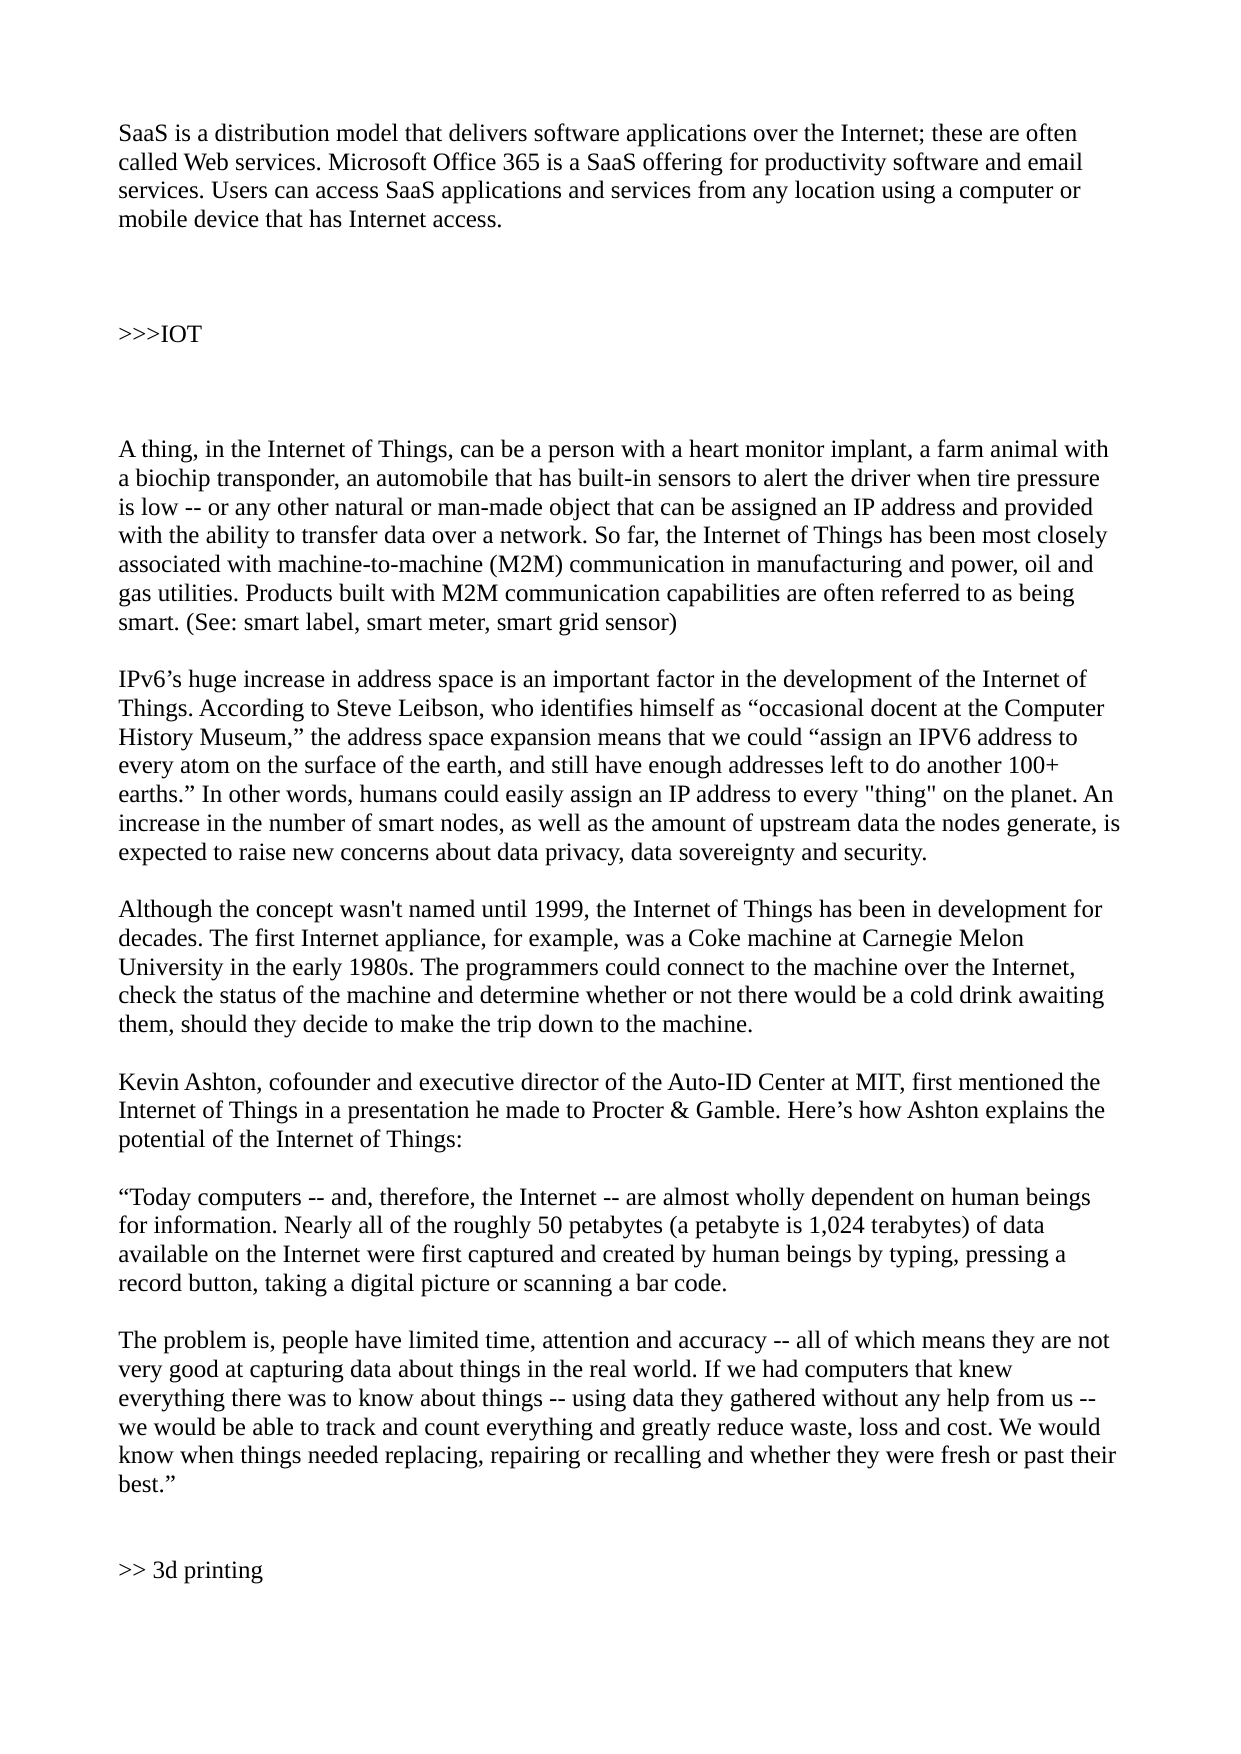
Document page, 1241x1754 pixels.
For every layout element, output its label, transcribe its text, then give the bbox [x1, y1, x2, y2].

text Kevin Ashton, cofounder and executive director of the Auto-ID Center at MIT, first mentioned the Internet of Things in a presentation he made to Procter & Gamble. Here’s how Ashton explains the potential of the Internet of Things: [118, 1067, 1122, 1153]
text Although the concept wasn't named until 1999, the Internet of Things has been in development for decades. The first Internet appliance, for example, was a Coke machine at Carnegie Melon University in the early 1980s. The programmers could connect to the machine over the Internet, check the status of the machine and determine whether or not there would be a cold drink awaiting them, should they decide to make the trip down to the machine. [118, 894, 1122, 1038]
text The problem is, people have limited time, attention and accuracy -- all of which means they are not very good at capturing data about things in the real world. If we had computers that knew everything there was to know about things -- using data they gathered without any help from us -- we would be able to track and count everything and greatly reduce waste, loss and cost. We would know when things needed replacing, repairing or recalling and whether they were fresh or past their best.” [118, 1326, 1122, 1498]
text IPv6’s huge increase in address space is an important factor in the development of the Internet of Things. According to Steve Leibson, who identifies himself as “occasional docent at the Computer History Museum,” the address space expansion means that we could “assign an IPV6 address to every atom on the surface of the earth, and still have enough addresses left to do another 100+ earths.” In other words, humans could easily assign an IP address to every "thing" on the planet. An increase in the number of smart nodes, as well as the amount of upstream data the nodes generate, is expected to raise new concerns about data privacy, data sovereignty and security. [118, 664, 1122, 866]
text >>>IOT [118, 319, 1122, 348]
text SaaS is a distribution model that delivers software applications over the Internet; these are often called Web services. Microsoft Office 365 is a SaaS offering for productivity software and email services. Users can access SaaS applications and services from any location using a computer or mobile device that has Internet access. [118, 118, 1122, 233]
text “Today computers -- and, therefore, the Internet -- are almost wholly dependent on human beings for information. Nearly all of the roughly 50 petabytes (a petabyte is 1,024 terabytes) of data available on the Internet were first captured and created by human beings by typing, pressing a record button, taking a digital picture or scanning a bar code. [118, 1182, 1122, 1297]
text A thing, in the Internet of Things, can be a person with a heart monitor implant, a farm animal with a biochip transponder, an automobile that has built-in sensors to alert the driver when tire pressure is low -- or any other natural or man-made object that can be assigned an IP address and provided with the ability to transfer data over a network. So far, the Internet of Things has been most closely associated with machine-to-machine (M2M) communication in manufacturing and power, oil and gas utilities. Products built with M2M communication capabilities are often referred to as being smart. (See: smart label, smart meter, smart grid sensor) [118, 434, 1122, 636]
text >> 3d printing [118, 1556, 1122, 1584]
